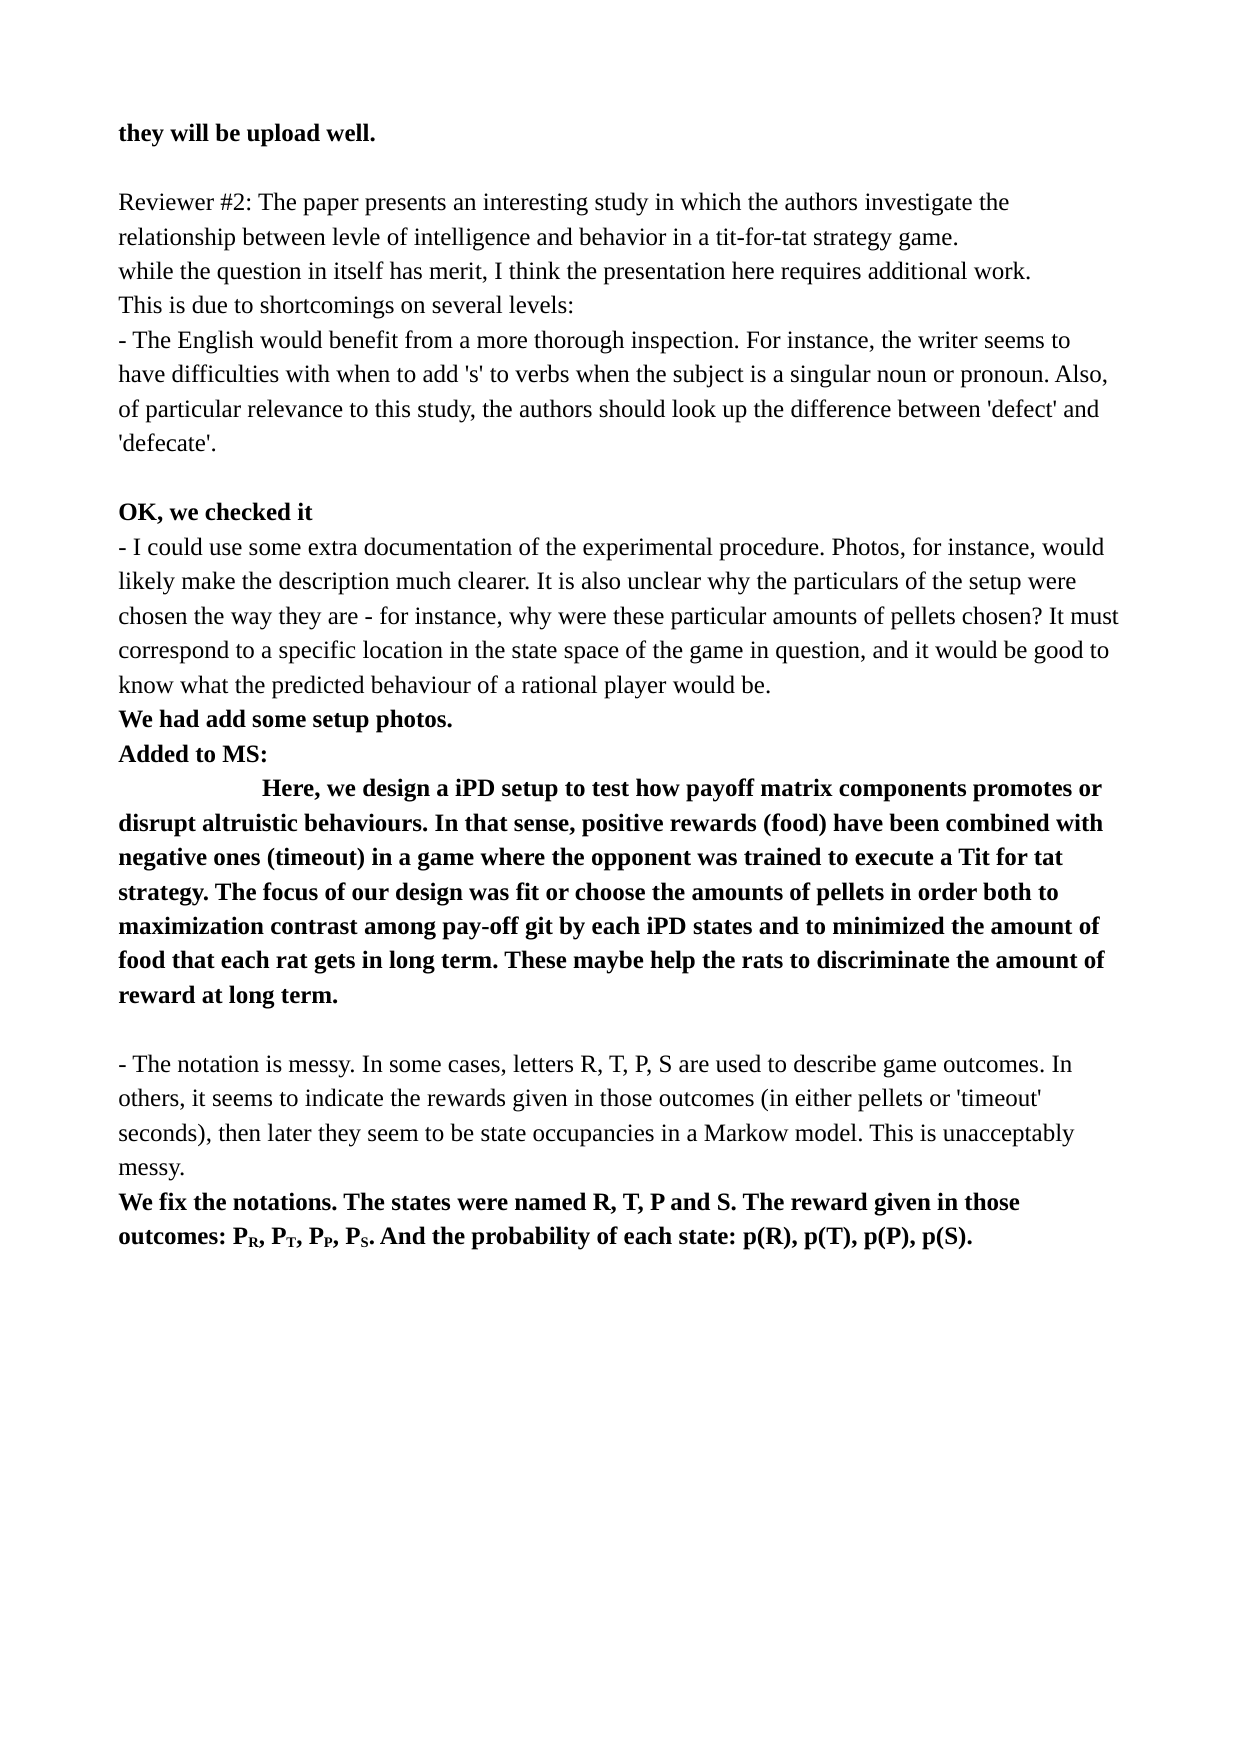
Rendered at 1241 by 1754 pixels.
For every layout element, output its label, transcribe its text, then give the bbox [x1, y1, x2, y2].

text Here, we design a iPD setup to test how payoff matrix components promotes or disrupt altruistic behaviours. In that sense, positive rewards (food) have been combined with negative ones (timeout) in a game where the opponent was trained to execute a Tit for tat strategy. The focus of our design was fit or choose the amounts of pellets in order both to maximization contrast among pay-off git by each iPD states and to minimized the amount of food that each rat gets in long term. These maybe help the rats to discriminate the amount of reward at long term. [118, 773, 1122, 1009]
text - The notation is messy. In some cases, letters R, T, P, S are used to describe game outcomes. In others, it seems to indicate the rewards given in those outcomes (in either pellets or 'timeout' seconds), then later they seem to be state occupancies in a Markow model. This is unacceptably messy. [118, 1049, 1122, 1181]
text Added to MS: [118, 739, 1122, 767]
text - I could use some extra documentation of the experimental procedure. Photos, for instance, would likely make the description much clearer. It is also unclear why the particulars of the setup were chosen the way they are - for instance, why were these particular amounts of pellets chosen? It must correspond to a specific location in the state space of the game in question, and it would be good to know what the predicted behaviour of a rational player would be. [118, 532, 1122, 698]
text We had add some setup photos. [118, 704, 1122, 733]
text Reviewer #2: The paper presents an interesting study in which the authors investigate the relationship between levle of intelligence and behavior in a tit-for-tat strategy game. while the question in itself has merit, I think the presentation here requires additional work. This is due to shortcomings on several levels: - The English would benefit from a more thorough inspection. For instance, the writer seems to have difficulties with when to add 's' to verbs when the subject is a singular noun or pronoun. Also, of particular relevance to this study, the authors should look up the difference between 'defect' and 'defecate'. [118, 187, 1122, 457]
text OK, we checked it [118, 497, 1122, 526]
text We fix the notations. The states were named R, T, P and S. The reward given in those outcomes: PR, PT, PP, PS. And the probability of each state: p(R), p(T), p(P), p(S). [118, 1187, 1122, 1250]
text they will be upload well. [118, 118, 1122, 181]
